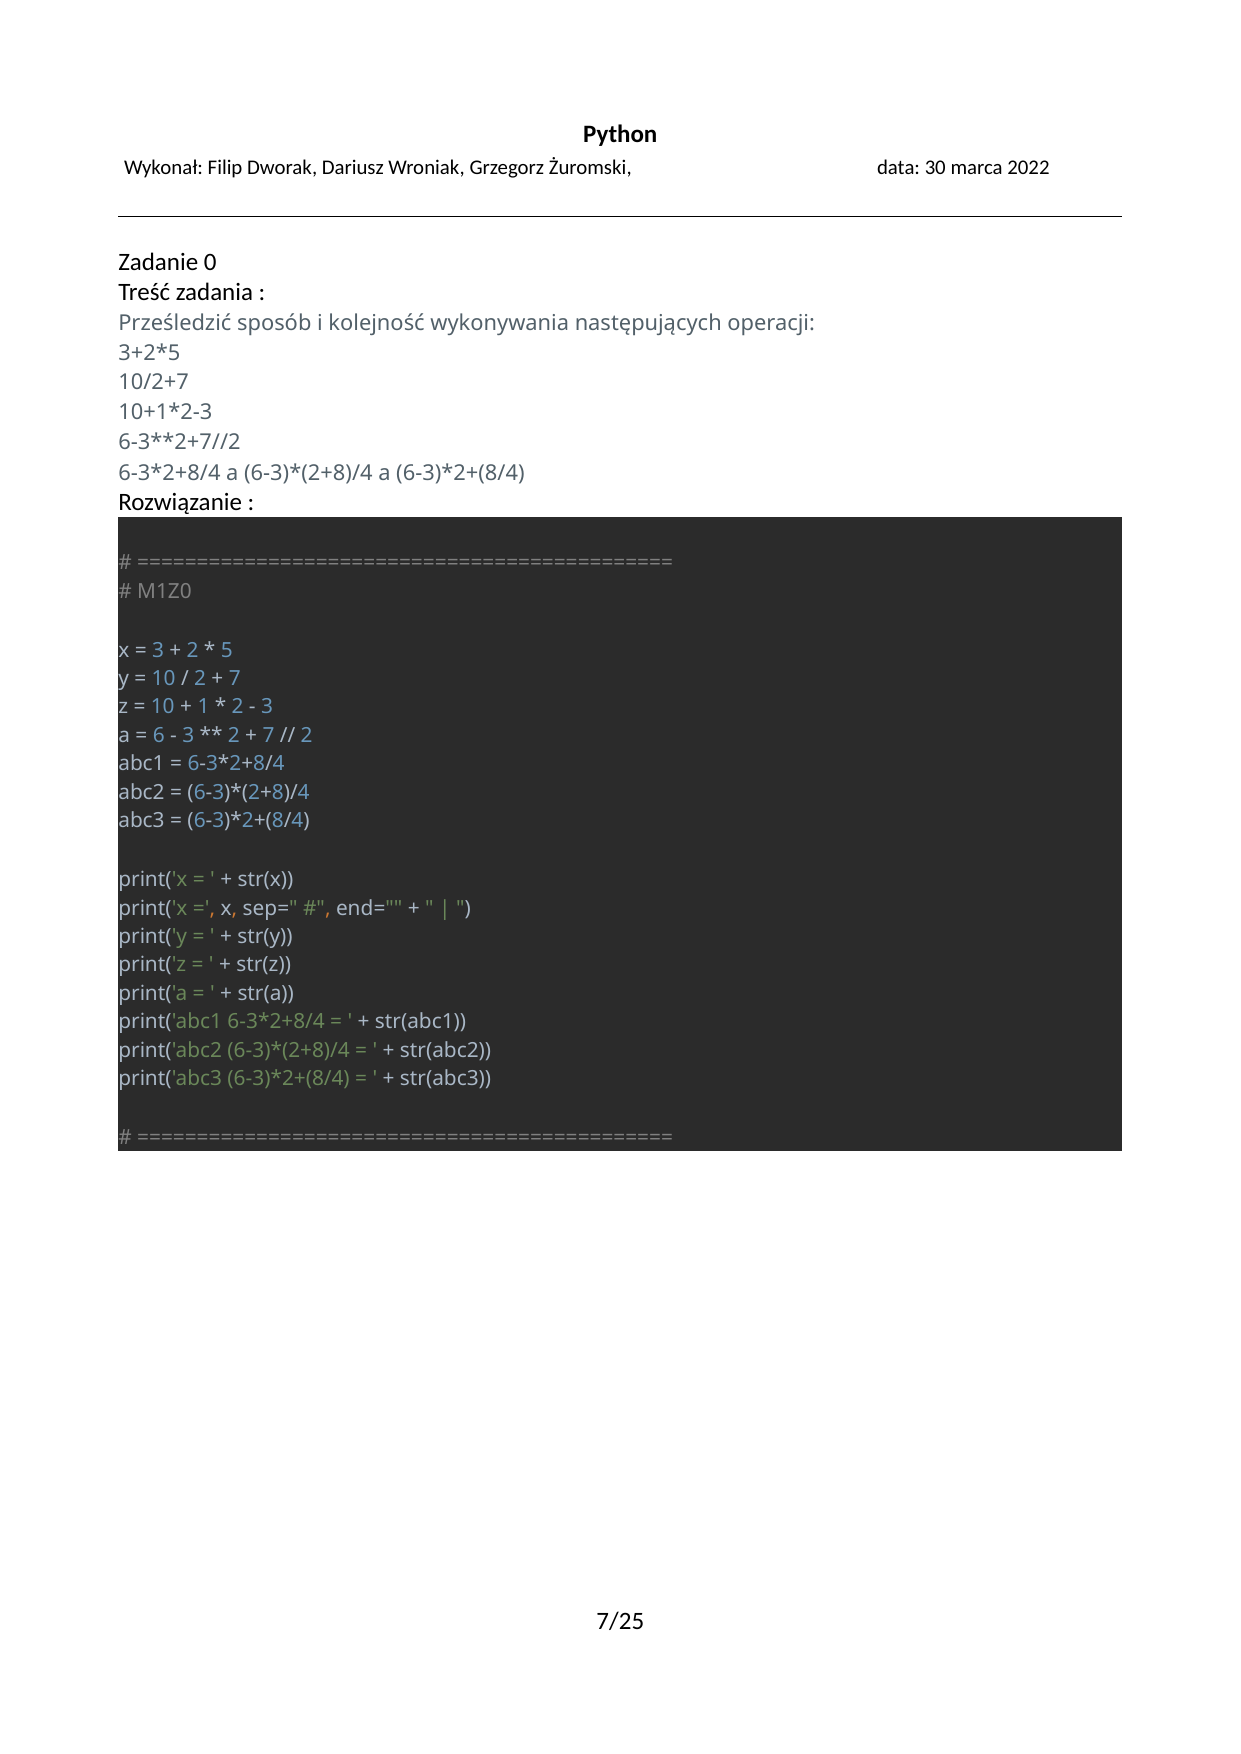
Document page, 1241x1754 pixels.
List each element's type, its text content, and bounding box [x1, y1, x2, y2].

text Rozwiązanie : [118, 486, 1122, 517]
text Zadanie 0 [118, 246, 1122, 276]
text Prześledzić sposób i kolejność wykonywania następujących operacji: 3+2*5 10/2+7 10+1*2-3 6-3**2+7//2 6-3*2+8/4 a (6-3)*(2+8)/4 a (6-3)*2+(8/4) [118, 307, 1122, 486]
text # ============================================= # M1Z0 x = 3 + 2 * 5 y = 10 / 2 + 7 z = 10 + 1 * 2 - 3 a = 6 - 3 ** 2 + 7 // 2 abc1 = 6-3*2+8/4 abc2 = (6-3)*(2+8)/4 abc3 = (6-3)*2+(8/4) print('x = ' + str(x)) print('x =', x, sep=" #", end="" + " | ") print('y = ' + str(y)) print('z = ' + str(z)) print('a = ' + str(a)) print('abc1 6-3*2+8/4 = ' + str(abc1)) print('abc2 (6-3)*(2+8)/4 = ' + str(abc2)) print('abc3 (6-3)*2+(8/4) = ' + str(abc3)) # ============================================= [118, 517, 1122, 1151]
text Treść zadania : [118, 276, 1122, 307]
